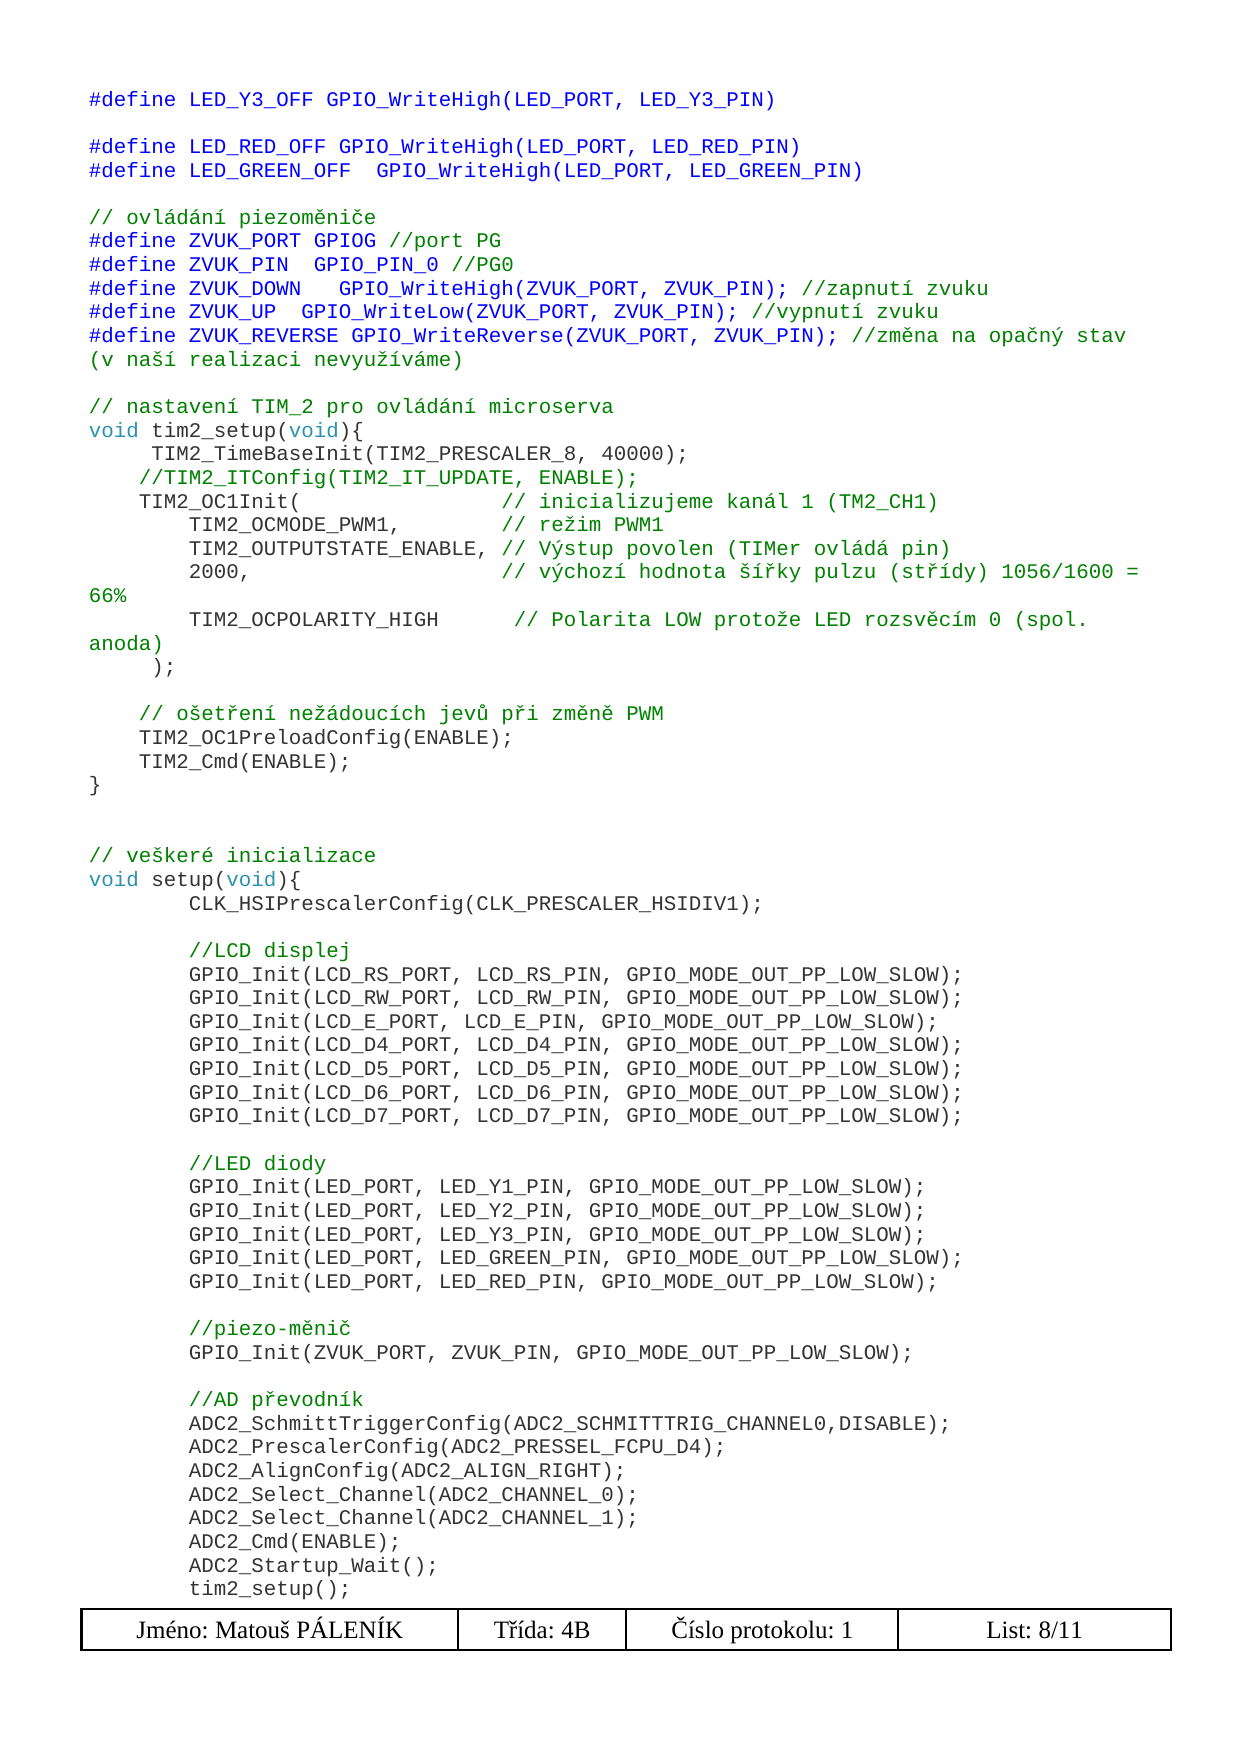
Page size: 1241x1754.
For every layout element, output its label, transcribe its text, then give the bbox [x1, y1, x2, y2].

text #define ZVUK_PIN GPIO_PIN_0 //PG0 [89, 254, 1152, 278]
text //AD převodník [89, 1389, 1152, 1413]
text GPIO_Init(ZVUK_PORT, ZVUK_PIN, GPIO_MODE_OUT_PP_LOW_SLOW); [89, 1342, 1152, 1366]
text GPIO_Init(LED_PORT, LED_GREEN_PIN, GPIO_MODE_OUT_PP_LOW_SLOW); [89, 1247, 1152, 1271]
text GPIO_Init(LED_PORT, LED_Y1_PIN, GPIO_MODE_OUT_PP_LOW_SLOW); [89, 1176, 1152, 1200]
text // ošetření nežádoucích jevů při změně PWM [89, 703, 1152, 727]
text #define ZVUK_PORT GPIOG //port PG [89, 231, 1152, 254]
text #define ZVUK_REVERSE GPIO_WriteReverse(ZVUK_PORT, ZVUK_PIN); //změna na opačný stav (v naší realizaci nevyužíváme) [89, 325, 1152, 372]
text TIM2_Cmd(ENABLE); [89, 751, 1152, 774]
text TIM2_OUTPUTSTATE_ENABLE, // Výstup povolen (TIMer ovládá pin) [89, 538, 1152, 562]
text ADC2_Startup_Wait(); [89, 1555, 1152, 1578]
text #define ZVUK_DOWN GPIO_WriteHigh(ZVUK_PORT, ZVUK_PIN); //zapnutí zvuku [89, 278, 1152, 301]
text GPIO_Init(LCD_RS_PORT, LCD_RS_PIN, GPIO_MODE_OUT_PP_LOW_SLOW); [89, 963, 1152, 987]
text // nastavení TIM_2 pro ovládání microserva [89, 396, 1152, 420]
text GPIO_Init(LCD_D4_PORT, LCD_D4_PIN, GPIO_MODE_OUT_PP_LOW_SLOW); [89, 1034, 1152, 1058]
text GPIO_Init(LED_PORT, LED_Y2_PIN, GPIO_MODE_OUT_PP_LOW_SLOW); [89, 1200, 1152, 1224]
text void setup(void){ [89, 869, 1152, 893]
text 2000, // výchozí hodnota šířky pulzu (střídy) 1056/1600 = 66% [89, 562, 1152, 609]
text } [89, 774, 1152, 798]
text CLK_HSIPrescalerConfig(CLK_PRESCALER_HSIDIV1); [89, 893, 1152, 916]
text TIM2_OC1Init( // inicializujeme kanál 1 (TM2_CH1) [89, 491, 1152, 514]
text #define LED_GREEN_OFF GPIO_WriteHigh(LED_PORT, LED_GREEN_PIN) [89, 159, 1152, 183]
text ADC2_Select_Channel(ADC2_CHANNEL_0); [89, 1484, 1152, 1507]
text void tim2_setup(void){ [89, 420, 1152, 443]
text //LED diody [89, 1153, 1152, 1176]
text GPIO_Init(LED_PORT, LED_Y3_PIN, GPIO_MODE_OUT_PP_LOW_SLOW); [89, 1224, 1152, 1247]
text GPIO_Init(LCD_D6_PORT, LCD_D6_PIN, GPIO_MODE_OUT_PP_LOW_SLOW); [89, 1082, 1152, 1105]
text GPIO_Init(LED_PORT, LED_RED_PIN, GPIO_MODE_OUT_PP_LOW_SLOW); [89, 1271, 1152, 1294]
text ADC2_PrescalerConfig(ADC2_PRESSEL_FCPU_D4); [89, 1436, 1152, 1460]
text TIM2_TimeBaseInit(TIM2_PRESCALER_8, 40000); [89, 443, 1152, 467]
text #define ZVUK_UP GPIO_WriteLow(ZVUK_PORT, ZVUK_PIN); //vypnutí zvuku [89, 301, 1152, 325]
text GPIO_Init(LCD_D7_PORT, LCD_D7_PIN, GPIO_MODE_OUT_PP_LOW_SLOW); [89, 1105, 1152, 1129]
text TIM2_OCPOLARITY_HIGH // Polarita LOW protože LED rozsvěcím 0 (spol. anoda) [89, 609, 1152, 656]
text GPIO_Init(LCD_RW_PORT, LCD_RW_PIN, GPIO_MODE_OUT_PP_LOW_SLOW); [89, 987, 1152, 1011]
text //piezo-měnič [89, 1318, 1152, 1342]
text // veškeré inicializace [89, 845, 1152, 869]
text ADC2_Select_Channel(ADC2_CHANNEL_1); [89, 1507, 1152, 1531]
text //TIM2_ITConfig(TIM2_IT_UPDATE, ENABLE); [89, 467, 1152, 491]
text ADC2_AlignConfig(ADC2_ALIGN_RIGHT); [89, 1460, 1152, 1484]
text TIM2_OC1PreloadConfig(ENABLE); [89, 727, 1152, 751]
text #define LED_Y3_OFF GPIO_WriteHigh(LED_PORT, LED_Y3_PIN) [89, 89, 1152, 112]
text tim2_setup(); [89, 1578, 1152, 1602]
text // ovládání piezoměniče [89, 207, 1152, 231]
text GPIO_Init(LCD_E_PORT, LCD_E_PIN, GPIO_MODE_OUT_PP_LOW_SLOW); [89, 1011, 1152, 1034]
text TIM2_OCMODE_PWM1, // režim PWM1 [89, 514, 1152, 538]
text GPIO_Init(LCD_D5_PORT, LCD_D5_PIN, GPIO_MODE_OUT_PP_LOW_SLOW); [89, 1058, 1152, 1082]
text //LCD displej [89, 940, 1152, 963]
text #define LED_RED_OFF GPIO_WriteHigh(LED_PORT, LED_RED_PIN) [89, 136, 1152, 159]
text ADC2_SchmittTriggerConfig(ADC2_SCHMITTTRIG_CHANNEL0,DISABLE); [89, 1413, 1152, 1436]
text ADC2_Cmd(ENABLE); [89, 1531, 1152, 1555]
text ); [89, 656, 1152, 680]
